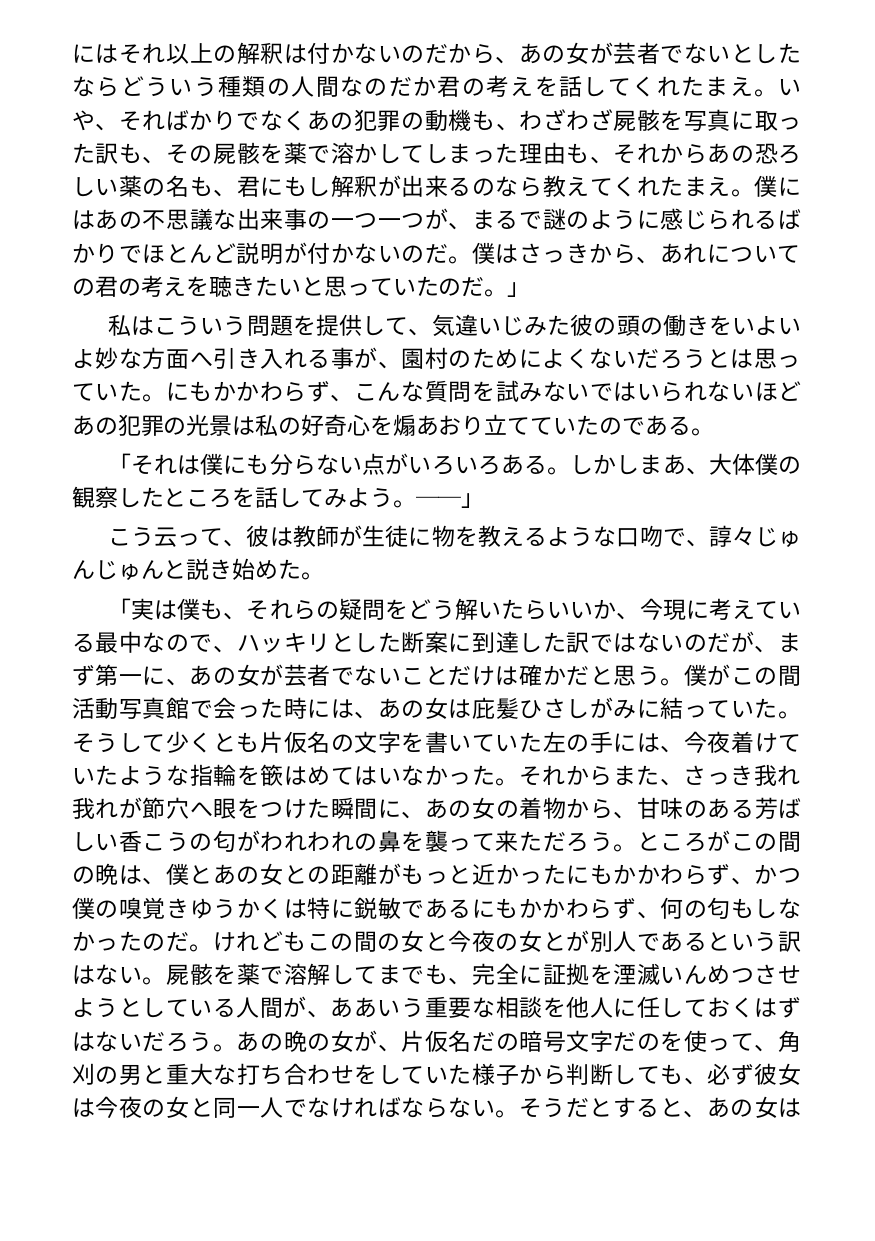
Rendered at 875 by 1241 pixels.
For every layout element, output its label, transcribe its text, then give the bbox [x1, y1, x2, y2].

text にはそれ以上の解釈は付かないのだから、あの女が芸者でないとしたならどういう種類の人間なのだか君の考えを話してくれたまえ。いや、そればかりでなくあの犯罪の動機も、わざわざ屍骸を写真に取った訳も、その屍骸を薬で溶かしてしまった理由も、それからあの恐ろしい薬の名も、君にもし解釈が出来るのなら教えてくれたまえ。僕にはあの不思議な出来事の一つ一つが、まるで謎のように感じられるばかりでほとんど説明が付かないのだ。僕はさっきから、あれについての君の考えを聴きたいと思っていたのだ。」 [72, 36, 802, 302]
text こう云って、彼は教師が生徒に物を教えるような口吻で、諄々じゅんじゅんと説き始めた。 [72, 519, 802, 586]
text 「実は僕も、それらの疑問をどう解いたらいいか、今現に考えている最中なので、ハッキリとした断案に到達した訳ではないのだが、まず第一に、あの女が芸者でないことだけは確かだと思う。僕がこの間活動写真館で会った時には、あの女は庇髪ひさしがみに結っていた。そうして少くとも片仮名の文字を書いていた左の手には、今夜着けていたような指輪を篏はめてはいなかった。それからまた、さっき我れ我れが節穴へ眼をつけた瞬間に、あの女の着物から、甘味のある芳ばしい香こうの匂がわれわれの鼻を襲って来ただろう。ところがこの間の晩は、僕とあの女との距離がもっと近かったにもかかわらず、かつ僕の嗅覚きゆうかくは特に鋭敏であるにもかかわらず、何の匂もしなかったのだ。けれどもこの間の女と今夜の女とが別人であるという訳はない。屍骸を薬で溶解してまでも、完全に証拠を湮滅いんめつさせようとしている人間が、ああいう重要な相談を他人に任しておくはずはないだろう。あの晩の女が、片仮名だの暗号文字だのを使って、角刈の男と重大な打ち合わせをしていた様子から判断しても、必ず彼女は今夜の女と同一人でなければならない。そうだとすると、あの女は [72, 591, 802, 1123]
text 私はこういう問題を提供して、気違いじみた彼の頭の働きをいよいよ妙な方面へ引き入れる事が、園村のためによくないだろうとは思っていた。にもかかわらず、こんな質問を試みないではいられないほどあの犯罪の光景は私の好奇心を煽あおり立てていたのである。 [72, 308, 802, 441]
text 「それは僕にも分らない点がいろいろある。しかしまあ、大体僕の観察したところを話してみよう。──」 [72, 447, 802, 513]
